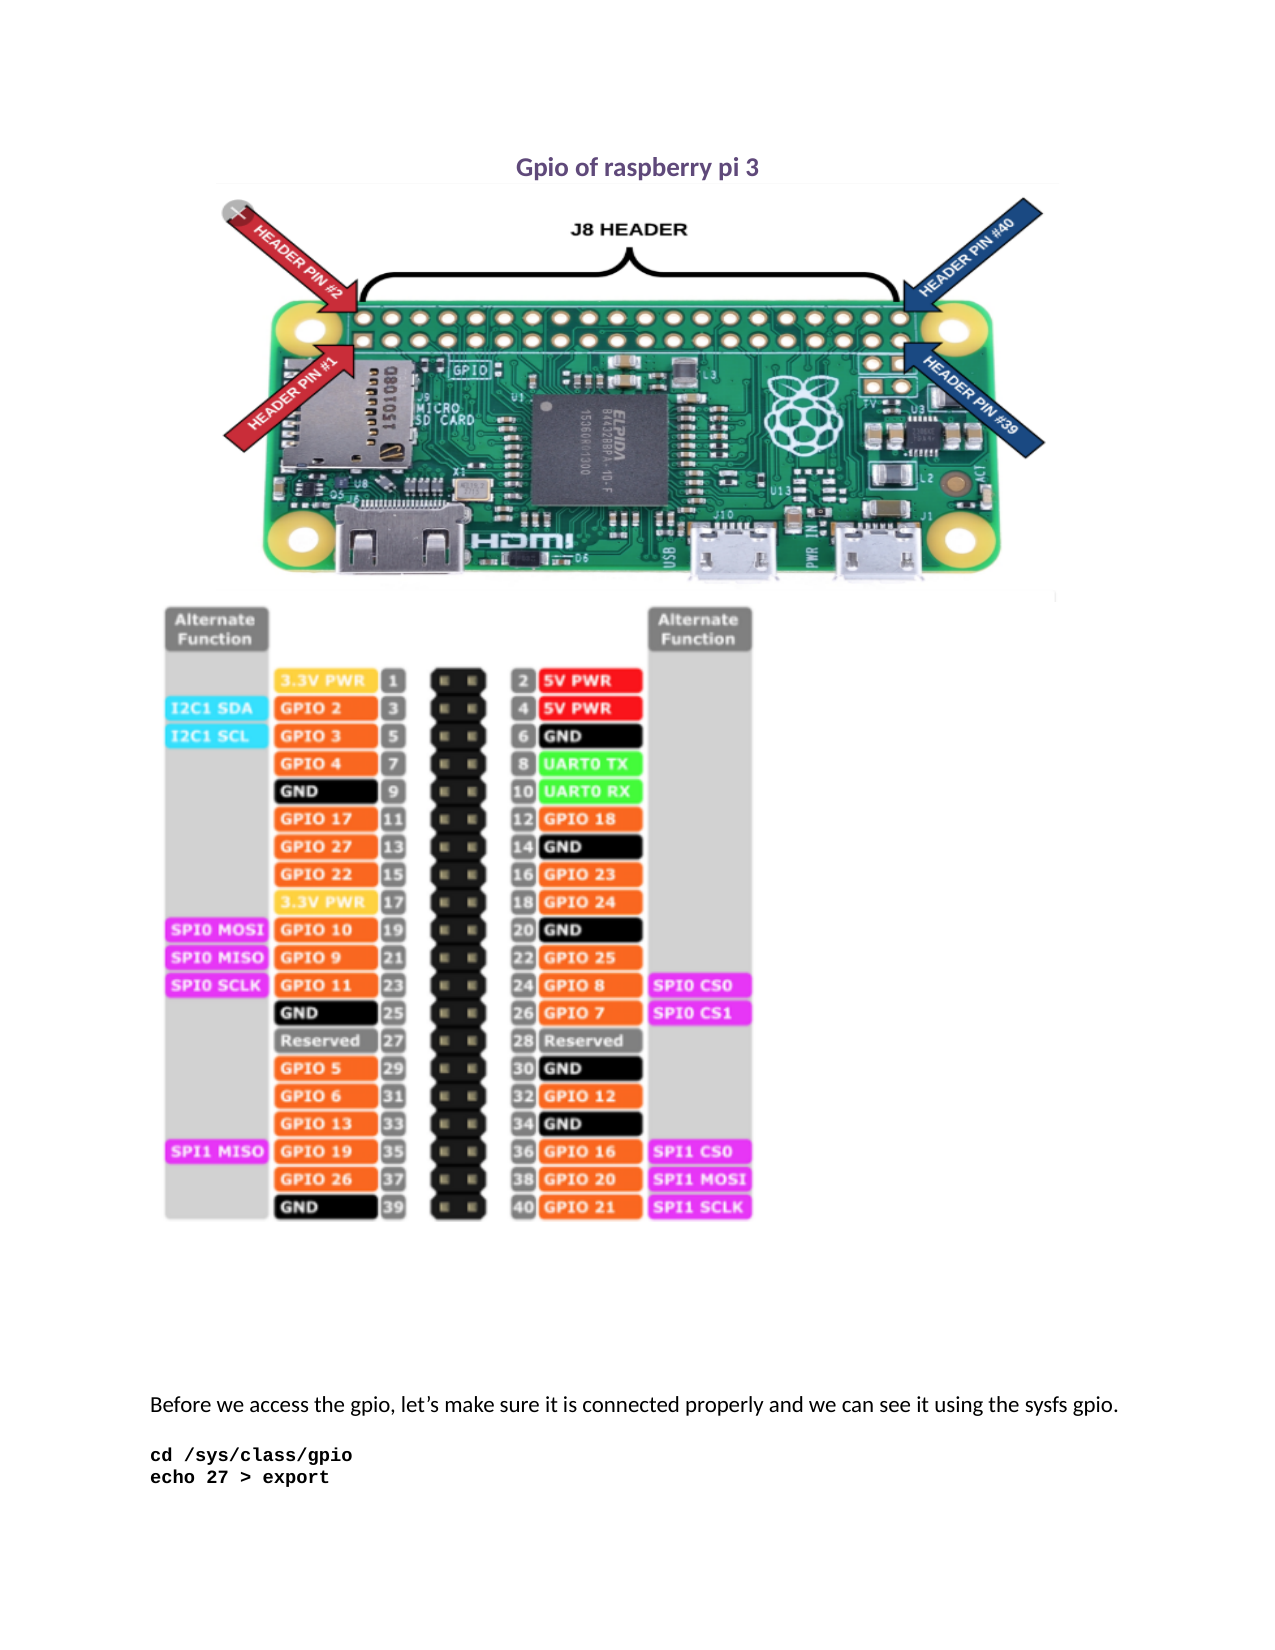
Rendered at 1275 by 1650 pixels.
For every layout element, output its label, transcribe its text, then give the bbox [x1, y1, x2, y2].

text Gpio of raspberry pi 3 [150, 150, 1125, 183]
picture [150, 183, 1060, 1222]
text cd /sys/class/gpio [150, 1446, 1125, 1467]
text echo 27 > export [150, 1467, 1125, 1489]
text Before we access the gpio, let’s make sure it is connected properly and we can see it using the sysfs gpio. [150, 1390, 1125, 1418]
